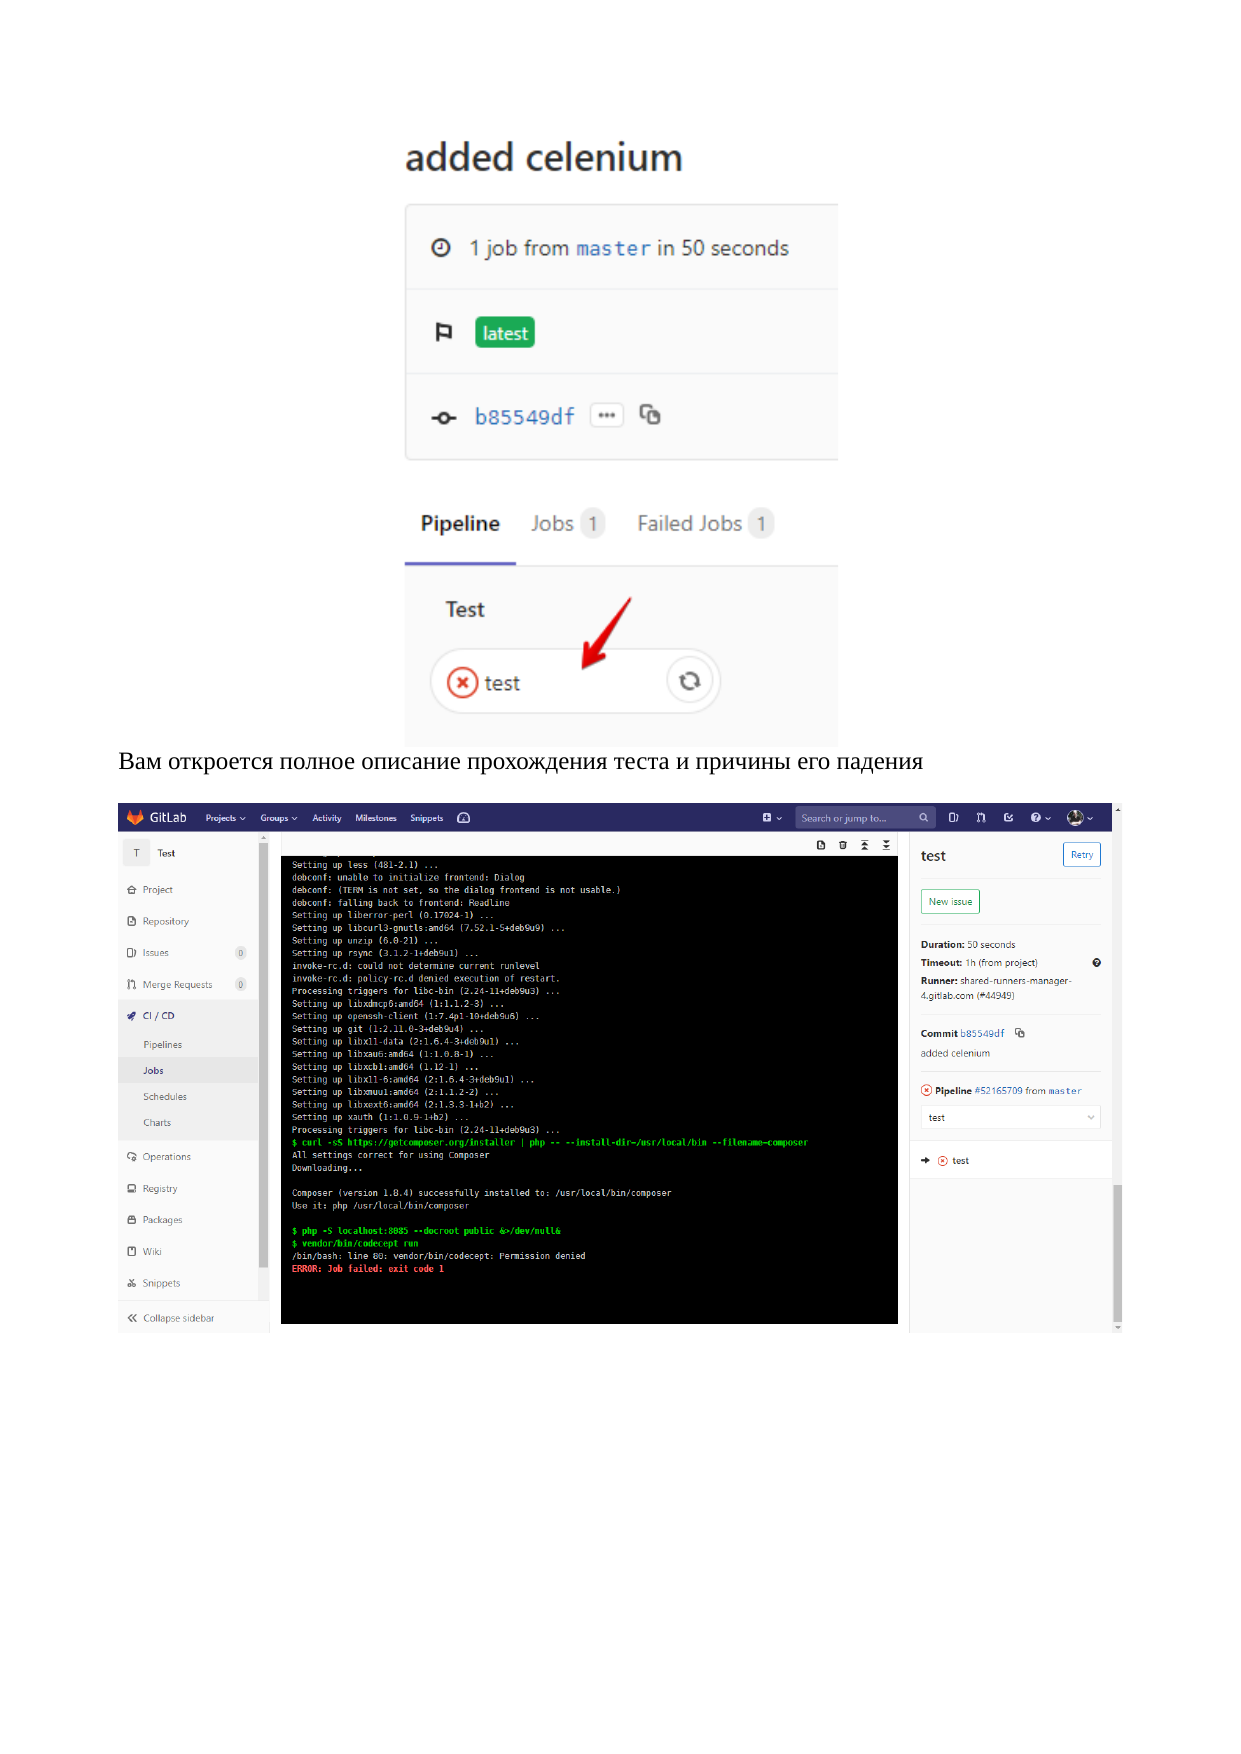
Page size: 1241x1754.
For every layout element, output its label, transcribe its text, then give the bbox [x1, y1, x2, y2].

picture [118, 803, 1123, 1333]
text Вам откроется полное описание прохождения теста и причины его падения [118, 118, 1122, 775]
picture [402, 118, 839, 747]
